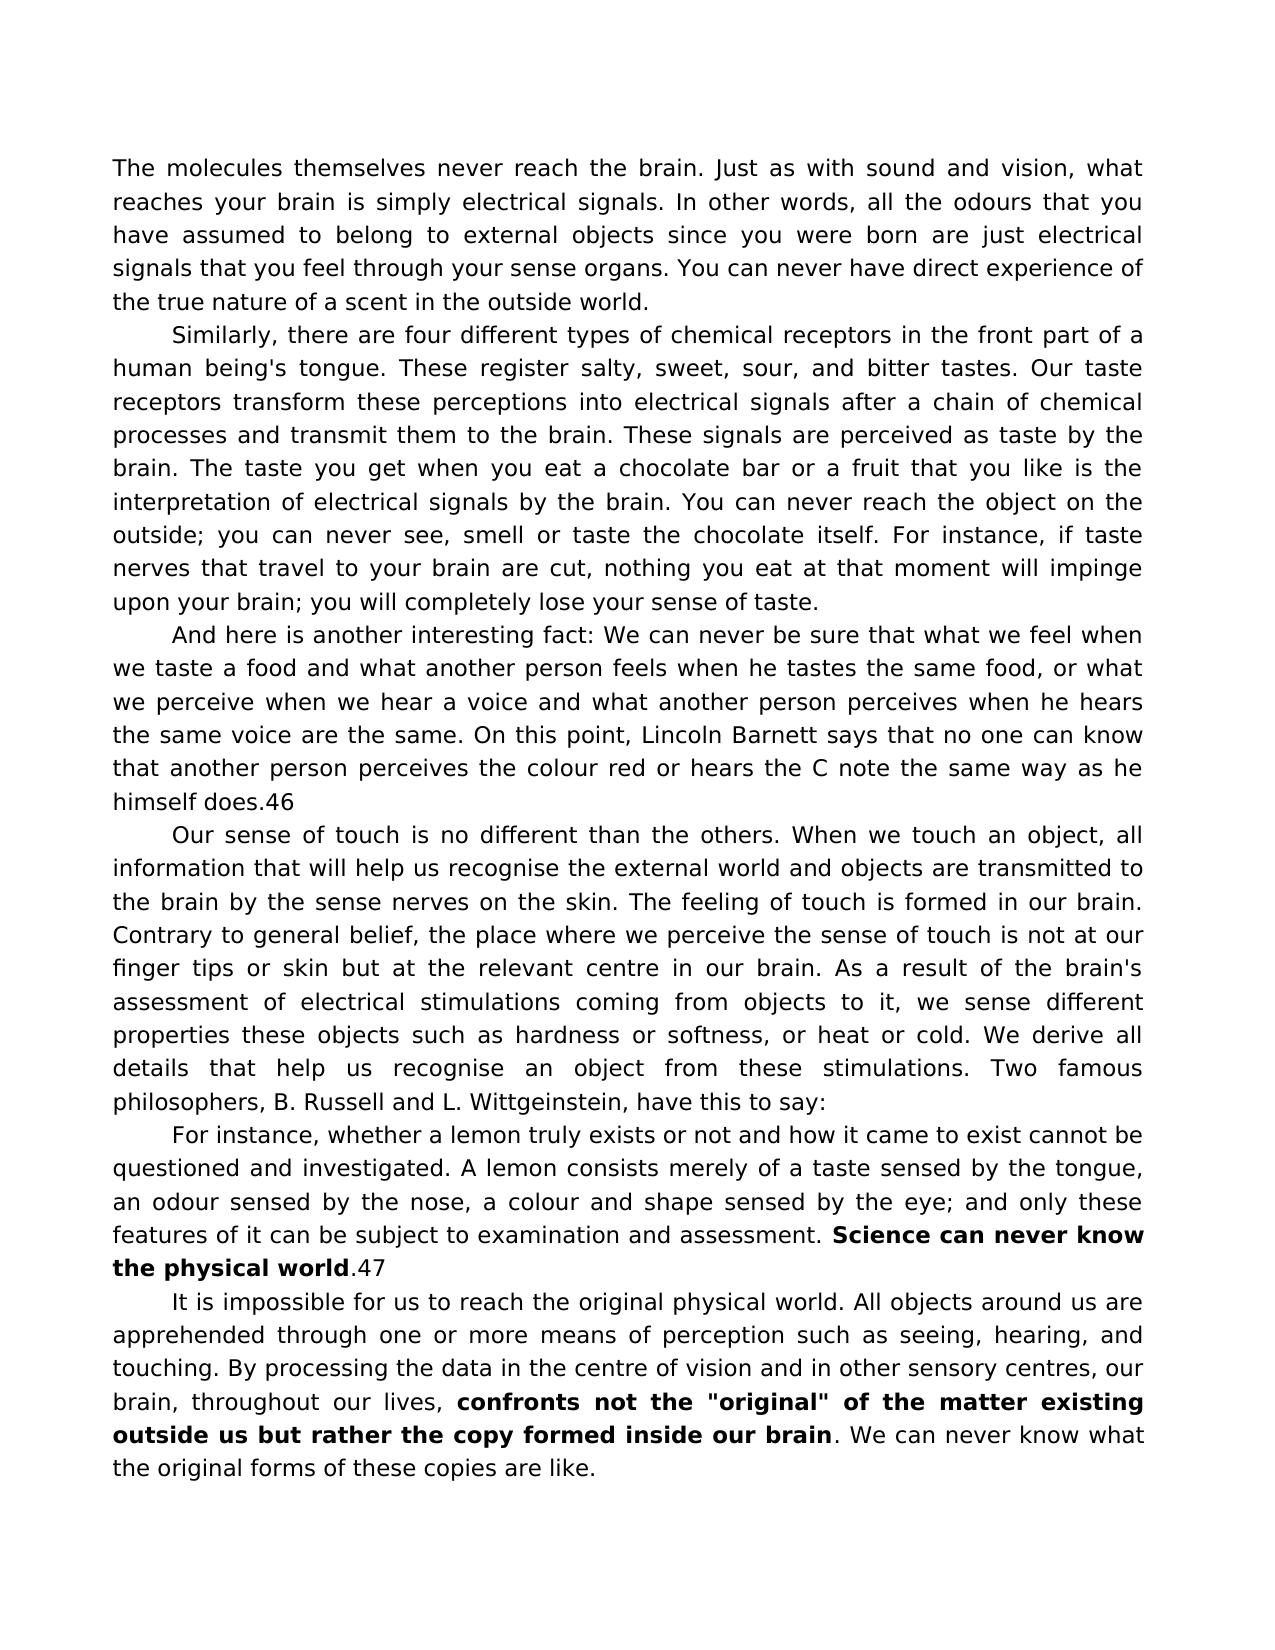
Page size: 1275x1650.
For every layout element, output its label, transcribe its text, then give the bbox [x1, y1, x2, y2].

text And here is another interesting fact: We can never be sure that what we feel when we taste a food and what another person feels when he tastes the same food, or what we perceive when we hear a voice and what another person perceives when he hears the same voice are the same. On this point, Lincoln Barnett says that no one can know that another person perceives the colour red or hears the C note the same way as he himself does.46 [112, 617, 1145, 817]
text The molecules themselves never reach the brain. Just as with sound and vision, what reaches your brain is simply electrical signals. In other words, all the odours that you have assumed to belong to external objects since you were born are just electrical signals that you feel through your sense organs. You can never have direct experience of the true nature of a scent in the outside world. [112, 150, 1145, 317]
text For instance, whether a lemon truly exists or not and how it came to exist cannot be questioned and investigated. A lemon consists merely of a taste sensed by the tongue, an odour sensed by the nose, a colour and shape sensed by the eye; and only these features of it can be subject to examination and assessment. Science can never know the physical world.47 [112, 1117, 1145, 1283]
text Similarly, there are four different types of chemical receptors in the front part of a human being's tongue. These register salty, sweet, sour, and bitter tastes. Our taste receptors transform these perceptions into electrical signals after a chain of chemical processes and transmit them to the brain. These signals are perceived as taste by the brain. The taste you get when you eat a chocolate bar or a fruit that you like is the interpretation of electrical signals by the brain. You can never reach the object on the outside; you can never see, smell or taste the chocolate itself. For instance, if taste nerves that travel to your brain are cut, nothing you eat at that moment will impinge upon your brain; you will completely lose your sense of taste. [112, 317, 1145, 617]
text It is impossible for us to reach the original physical world. All objects around us are apprehended through one or more means of perception such as seeing, hearing, and touching. By processing the data in the centre of vision and in other sensory centres, our brain, throughout our lives, confronts not the "original" of the matter existing outside us but rather the copy formed inside our brain. We can never know what the original forms of these copies are like. [112, 1283, 1145, 1483]
text Our sense of touch is no different than the others. When we touch an object, all information that will help us recognise the external world and objects are transmitted to the brain by the sense nerves on the skin. The feeling of touch is formed in our brain. Contrary to general belief, the place where we perceive the sense of touch is not at our finger tips or skin but at the relevant centre in our brain. As a result of the brain's assessment of electrical stimulations coming from objects to it, we sense different properties these objects such as hardness or softness, or heat or cold. We derive all details that help us recognise an object from these stimulations. Two famous philosophers, B. Russell and L. Wittgeinstein, have this to say: [112, 817, 1145, 1117]
